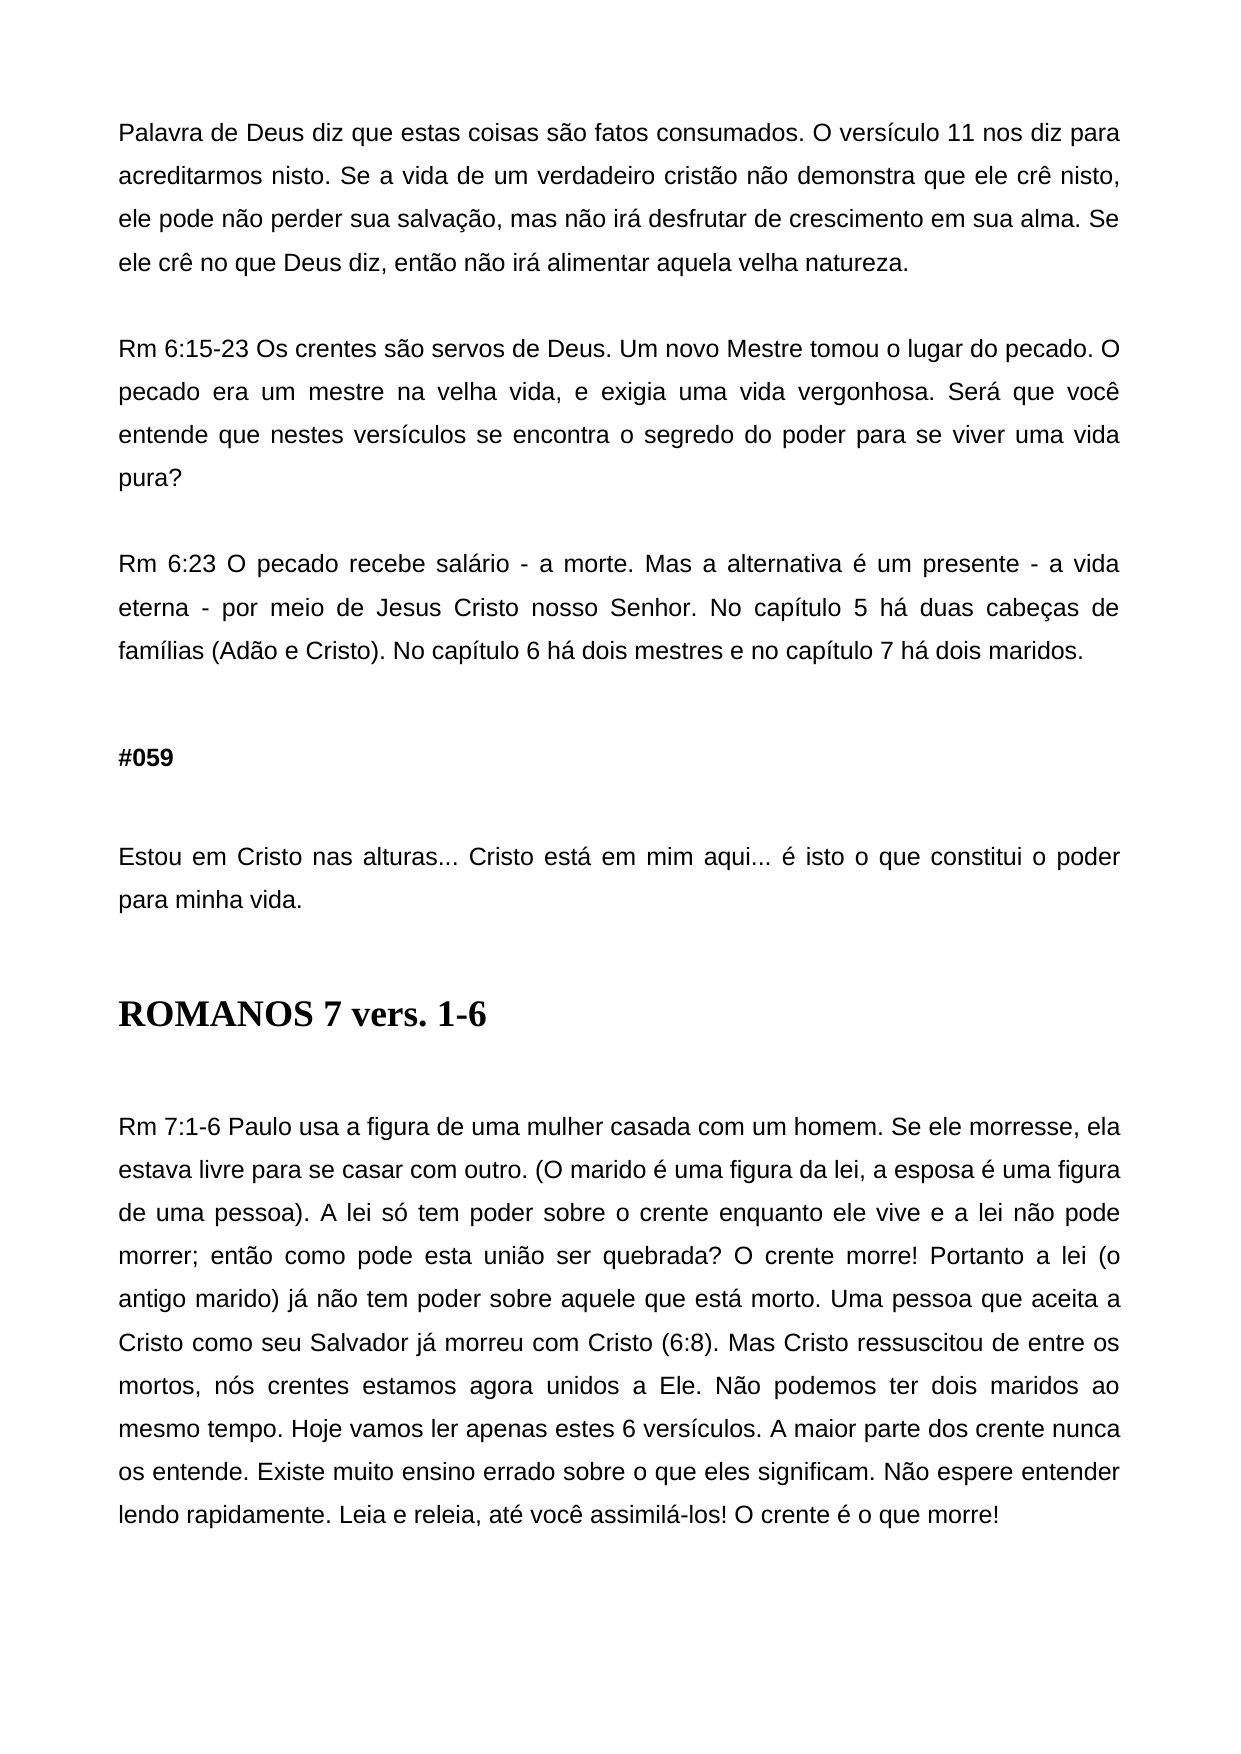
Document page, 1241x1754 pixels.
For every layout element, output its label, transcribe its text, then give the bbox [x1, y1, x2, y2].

subtitle #059 [118, 743, 1122, 771]
text Rm 7:1-6 Paulo usa a figura de uma mulher casada com um homem. Se ele morresse, ela estava livre para se casar com outro. (O marido é uma figura da lei, a esposa é uma figura de uma pessoa). A lei só tem poder sobre o crente enquanto ele vive e a lei não pode morrer; então como pode esta união ser quebrada? O crente morre! Portanto a lei (o antigo marido) já não tem poder sobre aquele que está morto. Uma pessoa que aceita a Cristo como seu Salvador já morreu com Cristo (6:8). Mas Cristo ressuscitou de entre os mortos, nós crentes estamos agora unidos a Ele. Não podemos ter dois maridos ao mesmo tempo. Hoje vamos ler apenas estes 6 versículos. A maior parte dos crente nunca os entende. Existe muito ensino errado sobre o que eles significam. Não espere entender lendo rapidamente. Leia e releia, até você assimilá-los! O crente é o que morre! [118, 1112, 1122, 1529]
text Rm 6:23 O pecado recebe salário - a morte. Mas a alternativa é um presente - a vida eterna - por meio de Jesus Cristo nosso Senhor. No capítulo 5 há duas cabeças de famílias (Adão e Cristo). No capítulo 6 há dois mestres e no capítulo 7 há dois maridos. [118, 549, 1122, 664]
text Rm 6:15-23 Os crentes são servos de Deus. Um novo Mestre tomou o lugar do pecado. O pecado era um mestre na velha vida, e exigia uma vida vergonhosa. Será que você entende que nestes versículos se encontra o segredo do poder para se viver uma vida pura? [118, 334, 1122, 492]
subtitle ROMANOS 7 vers. 1-6 [118, 992, 1122, 1035]
text Estou em Cristo nas alturas... Cristo está em mim aqui... é isto o que constitui o poder para minha vida. [118, 841, 1122, 913]
text Palavra de Deus diz que estas coisas são fatos consumados. O versículo 11 nos diz para acreditarmos nisto. Se a vida de um verdadeiro cristão não demonstra que ele crê nisto, ele pode não perder sua salvação, mas não irá desfrutar de crescimento em sua alma. Se ele crê no que Deus diz, então não irá alimentar aquela velha natureza. [118, 118, 1122, 276]
